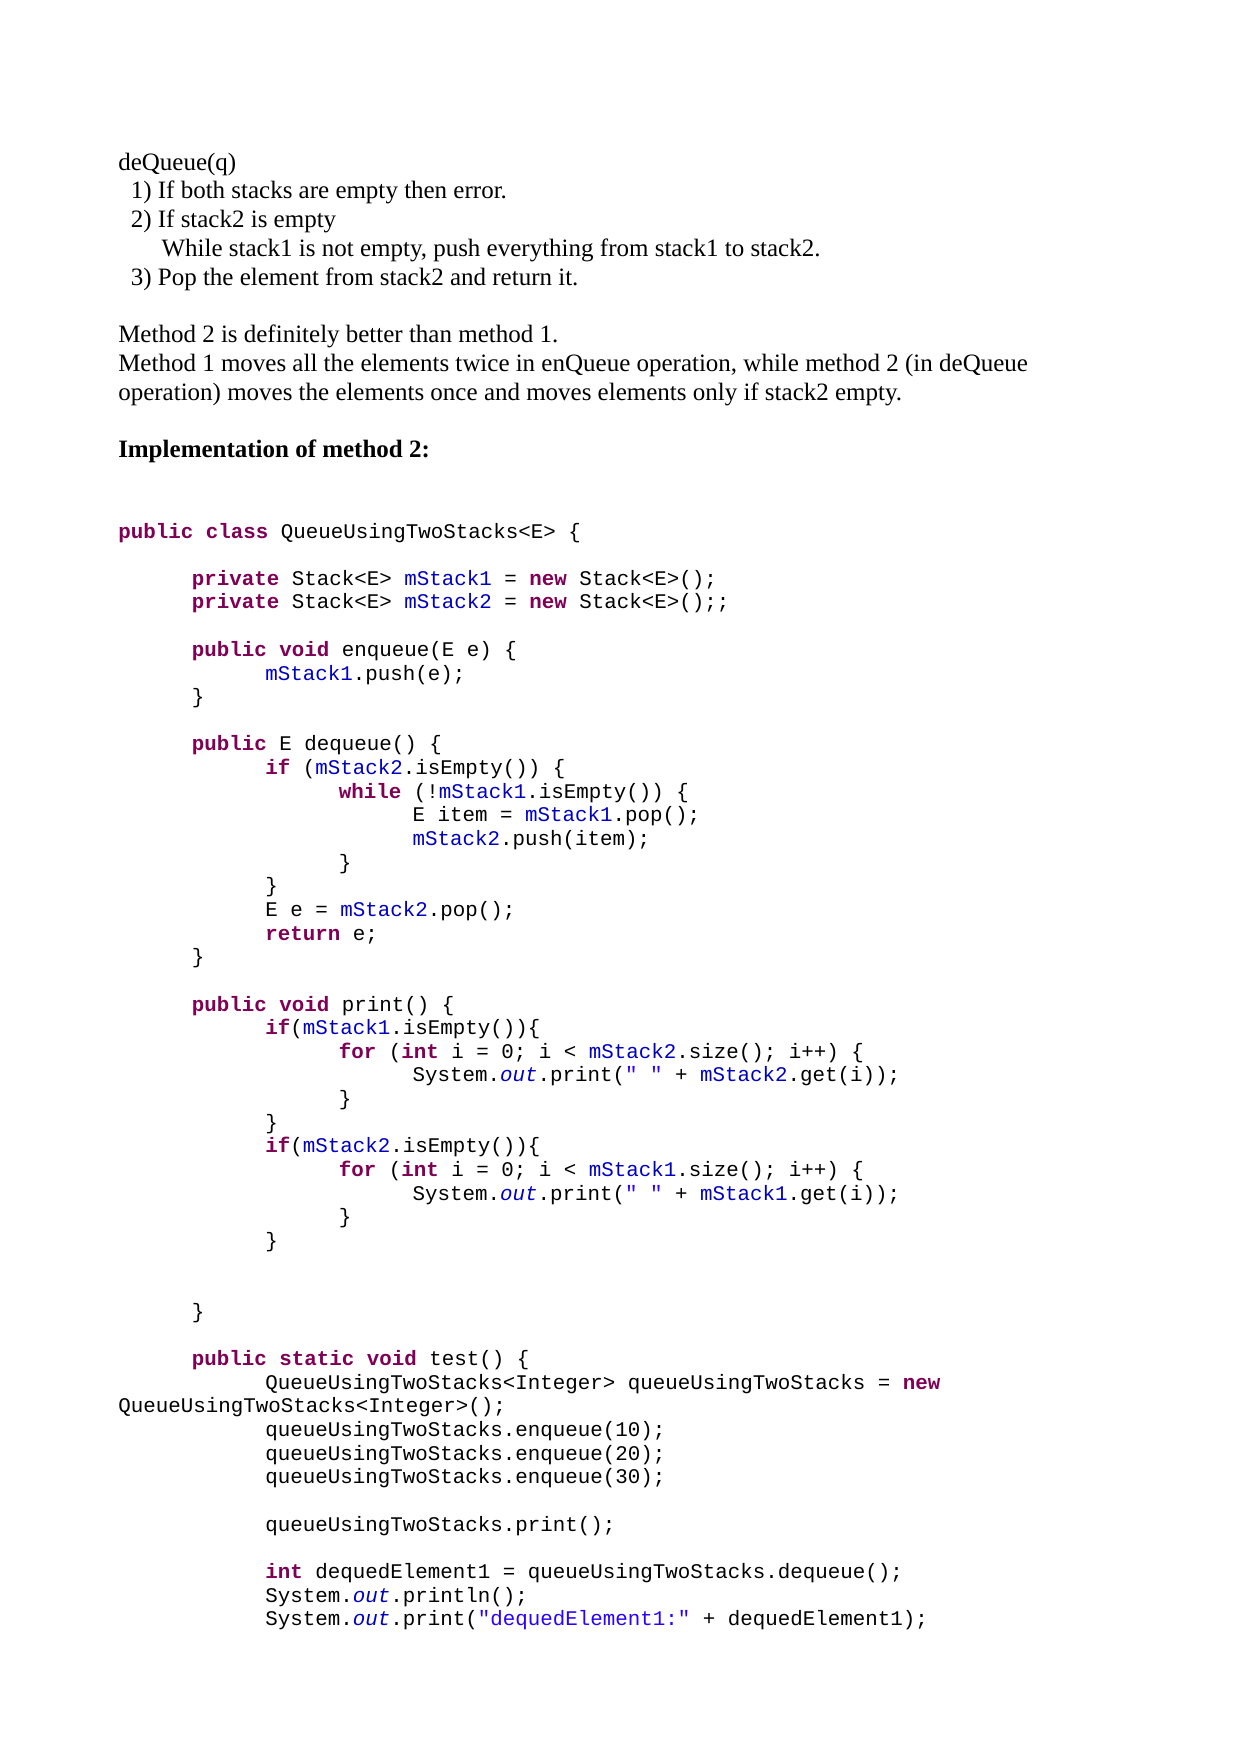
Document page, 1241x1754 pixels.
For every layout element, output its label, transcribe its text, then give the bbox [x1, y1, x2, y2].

text public class QueueUsingTwoStacks<E> { [118, 521, 1122, 544]
text for (int i = 0; i < mStack2.size(); i++) { [118, 1041, 1122, 1064]
text if(mStack1.isEmpty()){ [118, 1017, 1122, 1041]
text While stack1 is not empty, push everything from stack1 to stack2. [118, 233, 1122, 262]
text queueUsingTwoStacks.enqueue(30); [118, 1466, 1122, 1490]
text Method 2 is definitely better than method 1. Method 1 moves all the elements twice in enQueue operation, while method 2 (in deQueue operation) moves the elements once and moves elements only if stack2 empty. [118, 319, 1122, 406]
text queueUsingTwoStacks.print(); [118, 1514, 1122, 1537]
text while (!mStack1.isEmpty()) { [118, 781, 1122, 804]
text public void enqueue(E e) { [118, 639, 1122, 662]
text } [118, 1088, 1122, 1112]
text System.out.print("dequedElement1:" + dequedElement1); [118, 1608, 1122, 1632]
text E item = mStack1.pop(); [118, 804, 1122, 828]
text } [118, 686, 1122, 710]
text 1) If both stacks are empty then error. [118, 176, 1122, 204]
text QueueUsingTwoStacks<Integer> queueUsingTwoStacks = new QueueUsingTwoStacks<Integer>(); [118, 1372, 1122, 1419]
text Implementation of method 2: [118, 406, 1122, 463]
text } [118, 1301, 1122, 1324]
text private Stack<E> mStack1 = new Stack<E>(); [118, 568, 1122, 592]
text E e = mStack2.pop(); [118, 899, 1122, 923]
text private Stack<E> mStack2 = new Stack<E>();; [118, 592, 1122, 615]
text 2) If stack2 is empty [118, 204, 1122, 233]
text deQueue(q) [118, 147, 1122, 176]
text 3) Pop the element from stack2 and return it. [118, 262, 1122, 291]
text queueUsingTwoStacks.enqueue(20); [118, 1443, 1122, 1466]
text mStack1.push(e); [118, 662, 1122, 686]
text System.out.println(); [118, 1585, 1122, 1608]
text } [118, 1230, 1122, 1254]
text public static void test() { [118, 1348, 1122, 1372]
text public E dequeue() { [118, 733, 1122, 757]
text } [118, 1112, 1122, 1135]
text System.out.print(" " + mStack2.get(i)); [118, 1064, 1122, 1088]
text if(mStack2.isEmpty()){ [118, 1135, 1122, 1159]
text queueUsingTwoStacks.enqueue(10); [118, 1419, 1122, 1443]
text } [118, 1206, 1122, 1230]
text if (mStack2.isEmpty()) { [118, 757, 1122, 781]
text int dequedElement1 = queueUsingTwoStacks.dequeue(); [118, 1561, 1122, 1585]
text System.out.print(" " + mStack1.get(i)); [118, 1183, 1122, 1206]
text } [118, 852, 1122, 875]
text return e; [118, 923, 1122, 946]
text mStack2.push(item); [118, 828, 1122, 852]
text } [118, 875, 1122, 899]
text public void print() { [118, 993, 1122, 1017]
text } [118, 946, 1122, 970]
text for (int i = 0; i < mStack1.size(); i++) { [118, 1159, 1122, 1183]
